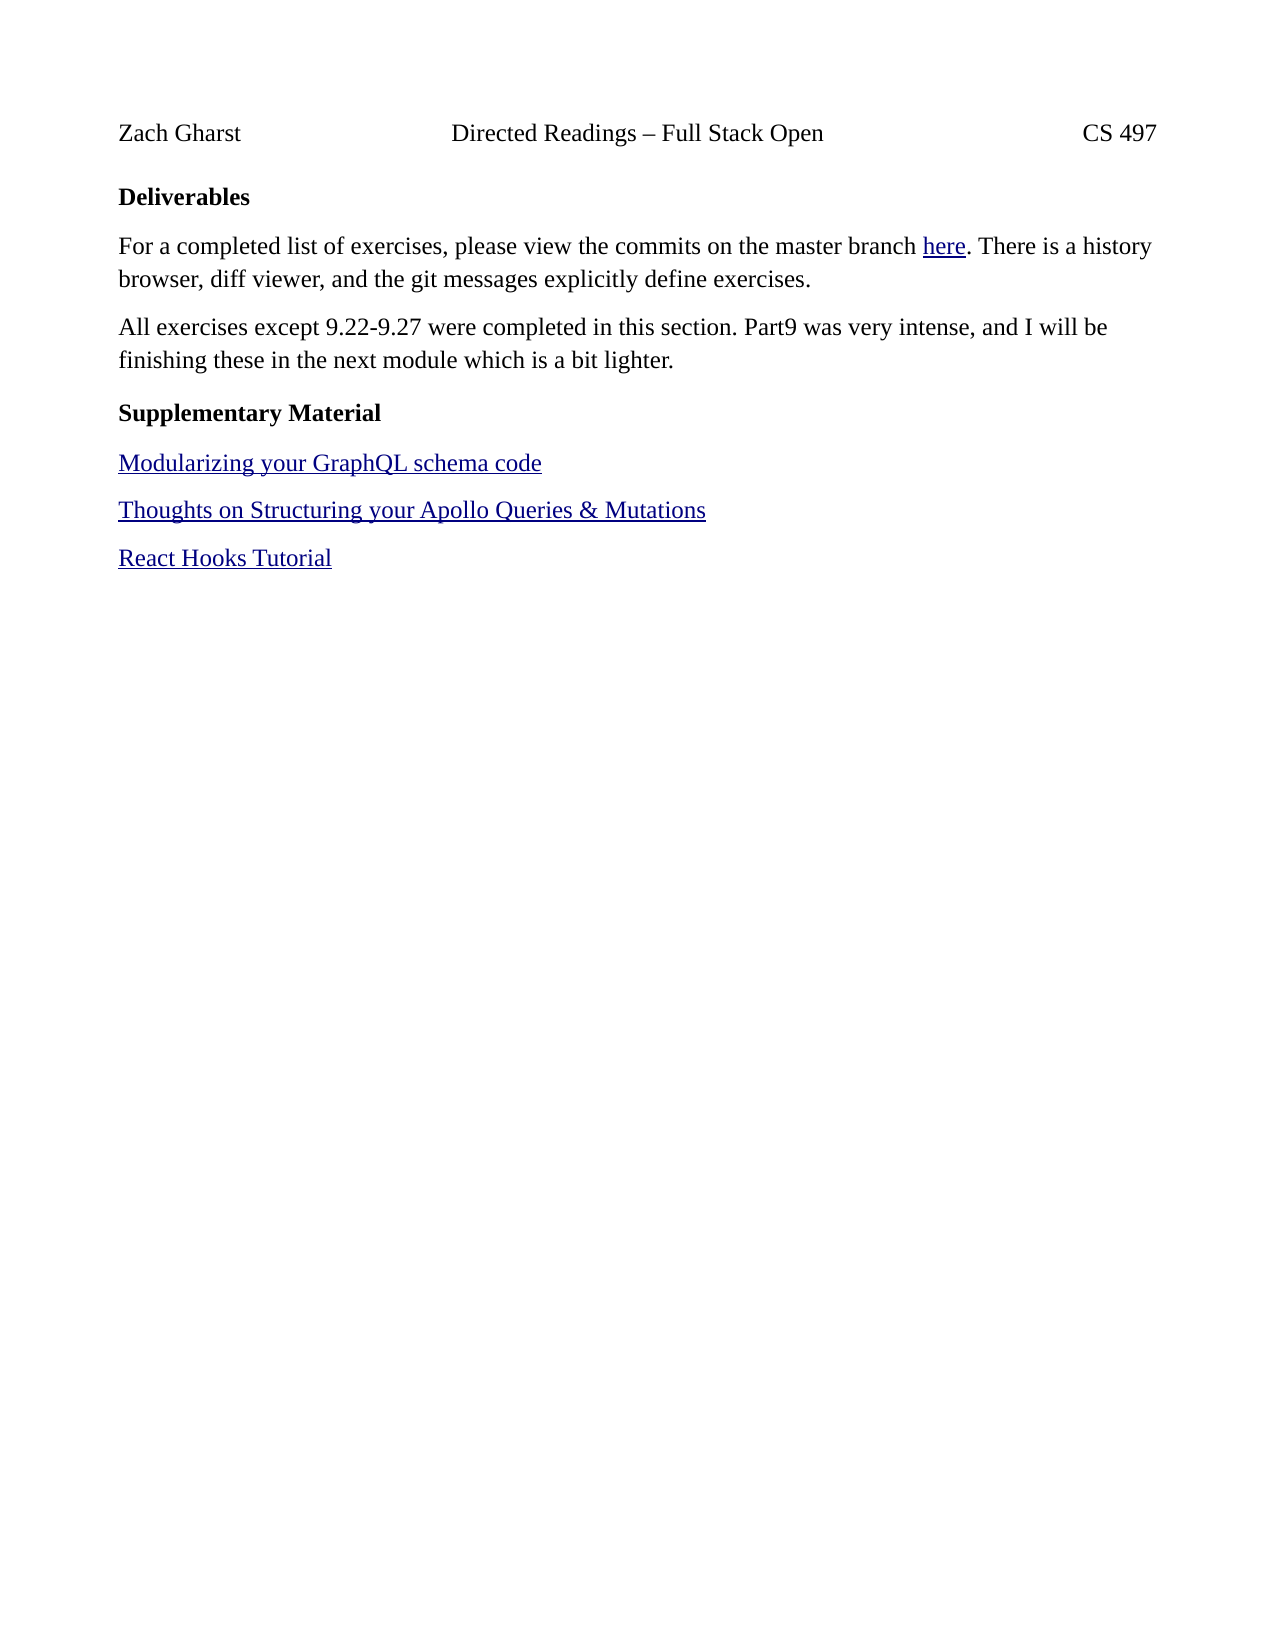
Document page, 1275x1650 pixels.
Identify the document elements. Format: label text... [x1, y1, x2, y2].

text Thoughts on Structuring your Apollo Queries & Mutations [118, 495, 1157, 524]
text Deliverables [118, 182, 1157, 211]
text All exercises except 9.22-9.27 were completed in this section. Part9 was very intense, and I will be finishing these in the next module which is a bit lighter. [118, 312, 1157, 374]
text Supplementary Material [118, 398, 1157, 427]
text For a completed list of exercises, please view the commits on the master branch here. There is a history browser, diff viewer, and the git messages explicitly define exercises. [118, 231, 1157, 293]
text React Hooks Tutorial [118, 543, 1157, 572]
text Modularizing your GraphQL schema code [118, 448, 1157, 476]
